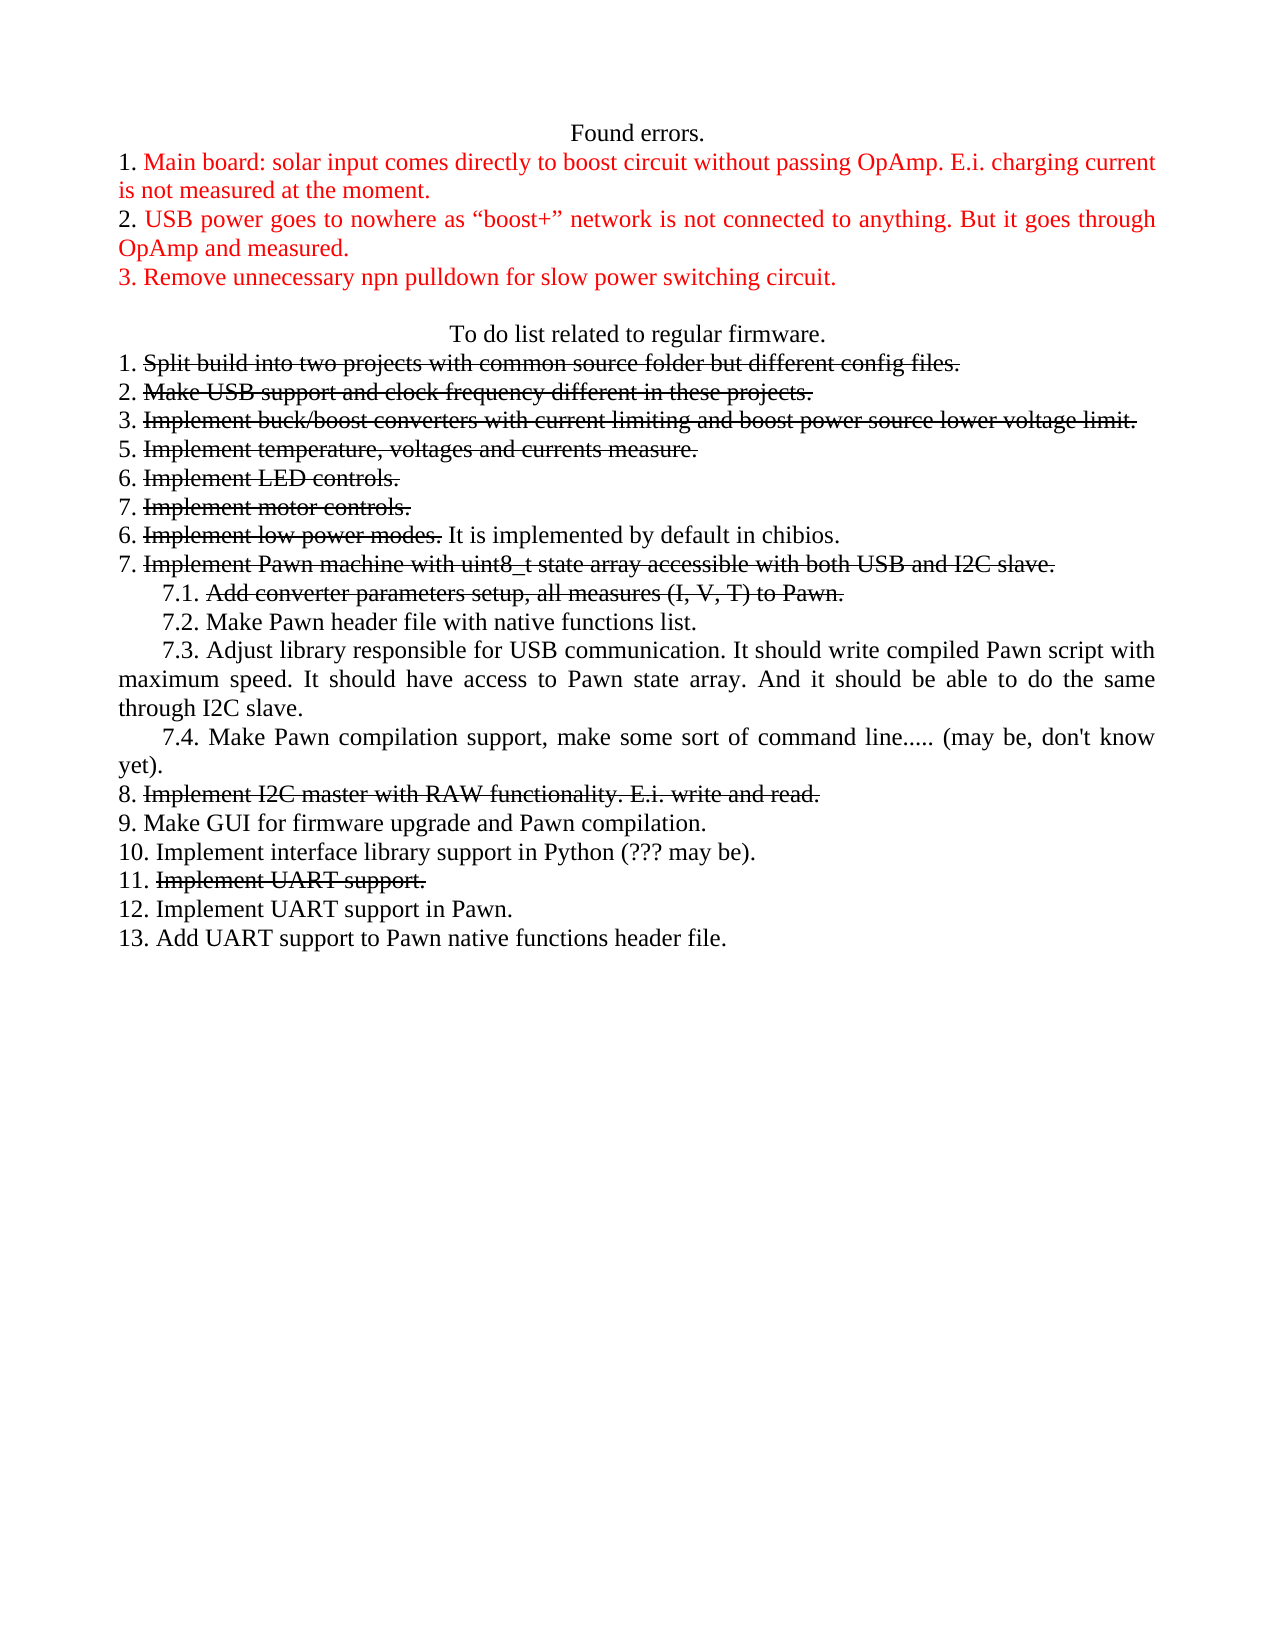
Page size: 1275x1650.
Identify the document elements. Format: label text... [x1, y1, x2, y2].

text 5. Implement temperature, voltages and currents measure. [118, 434, 1157, 463]
text 7.1. Add converter parameters setup, all measures (I, V, T) to Pawn. [118, 578, 1157, 607]
text 1. Split build into two projects with common source folder but different config files. [118, 348, 1157, 377]
text To do list related to regular firmware. [118, 319, 1157, 348]
text 9. Make GUI for firmware upgrade and Pawn compilation. [118, 808, 1157, 837]
text 7.4. Make Pawn compilation support, make some sort of command line..... (may be, don't know yet). [118, 722, 1157, 779]
text 3. Implement buck/boost converters with current limiting and boost power source lower voltage limit. [118, 406, 1157, 434]
text 1. Main board: solar input comes directly to boost circuit without passing OpAmp. E.i. charging current is not measured at the moment. [118, 147, 1157, 204]
text 2. USB power goes to nowhere as “boost+” network is not connected to anything. But it goes through OpAmp and measured. [118, 204, 1157, 262]
text 10. Implement interface library support in Python (??? may be). [118, 837, 1157, 866]
text 7. Implement motor controls. [118, 492, 1157, 521]
text 3. Remove unnecessary npn pulldown for slow power switching circuit. [118, 262, 1157, 291]
text 13. Add UART support to Pawn native functions header file. [118, 923, 1157, 952]
text 7.3. Adjust library responsible for USB communication. It should write compiled Pawn script with maximum speed. It should have access to Pawn state array. And it should be able to do the same through I2C slave. [118, 636, 1157, 722]
text 6. Implement LED controls. [118, 463, 1157, 492]
text Found errors. [118, 118, 1157, 147]
text 2. Make USB support and clock frequency different in these projects. [118, 377, 1157, 406]
text 11. Implement UART support. [118, 866, 1157, 894]
text 7.2. Make Pawn header file with native functions list. [118, 607, 1157, 636]
text 6. Implement low power modes. It is implemented by default in chibios. [118, 521, 1157, 549]
text 7. Implement Pawn machine with uint8_t state array accessible with both USB and I2C slave. [118, 549, 1157, 578]
text 8. Implement I2C master with RAW functionality. E.i. write and read. [118, 779, 1157, 808]
text 12. Implement UART support in Pawn. [118, 894, 1157, 923]
